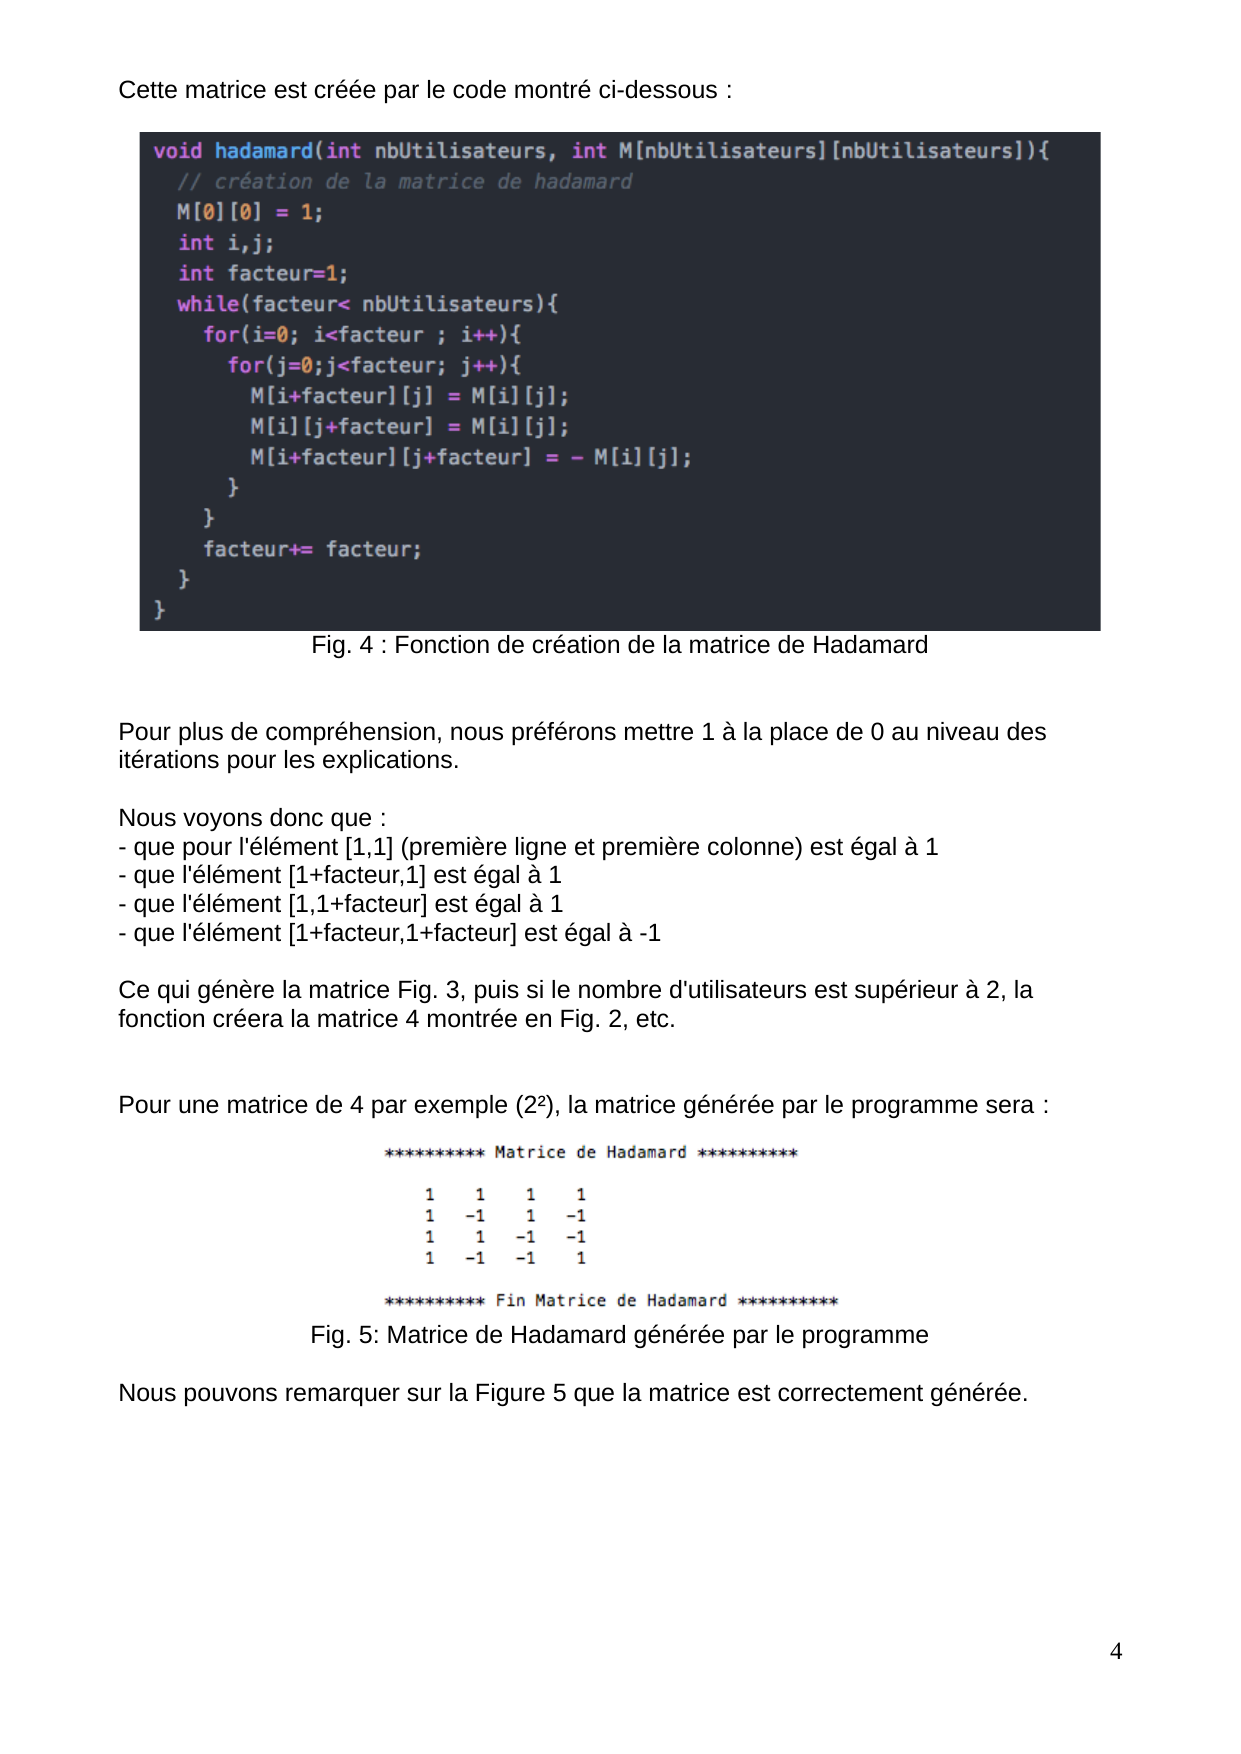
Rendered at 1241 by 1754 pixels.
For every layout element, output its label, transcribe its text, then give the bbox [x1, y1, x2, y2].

text Nous pouvons remarquer sur la Figure 5 que la matrice est correctement générée. [118, 1378, 1122, 1407]
text - que l'élément [1+facteur,1+facteur] est égal à -1 [118, 918, 1122, 947]
text Fig. 5: Matrice de Hadamard générée par le programme [118, 1321, 1122, 1349]
text Pour une matrice de 4 par exemple (2²), la matrice générée par le programme sera : [118, 1091, 1122, 1119]
text Cette matrice est créée par le code montré ci-dessous : [118, 75, 1122, 104]
text Nous voyons donc que : [118, 803, 1122, 832]
text Ce qui génère la matrice Fig. 3, puis si le nombre d'utilisateurs est supérieur à 2, la fonction créera la matrice 4 montrée en Fig. 2, etc. [118, 976, 1122, 1033]
text - que l'élément [1,1+facteur] est égal à 1 [118, 889, 1122, 918]
text - que l'élément [1+facteur,1] est égal à 1 [118, 861, 1122, 889]
text Pour plus de compréhension, nous préférons mettre 1 à la place de 0 au niveau des itérations pour les explications. [118, 717, 1122, 774]
text Fig. 4 : Fonction de création de la matrice de Hadamard [118, 132, 1122, 659]
text - que pour l'élément [1,1] (première ligne et première colonne) est égal à 1 [118, 832, 1122, 861]
